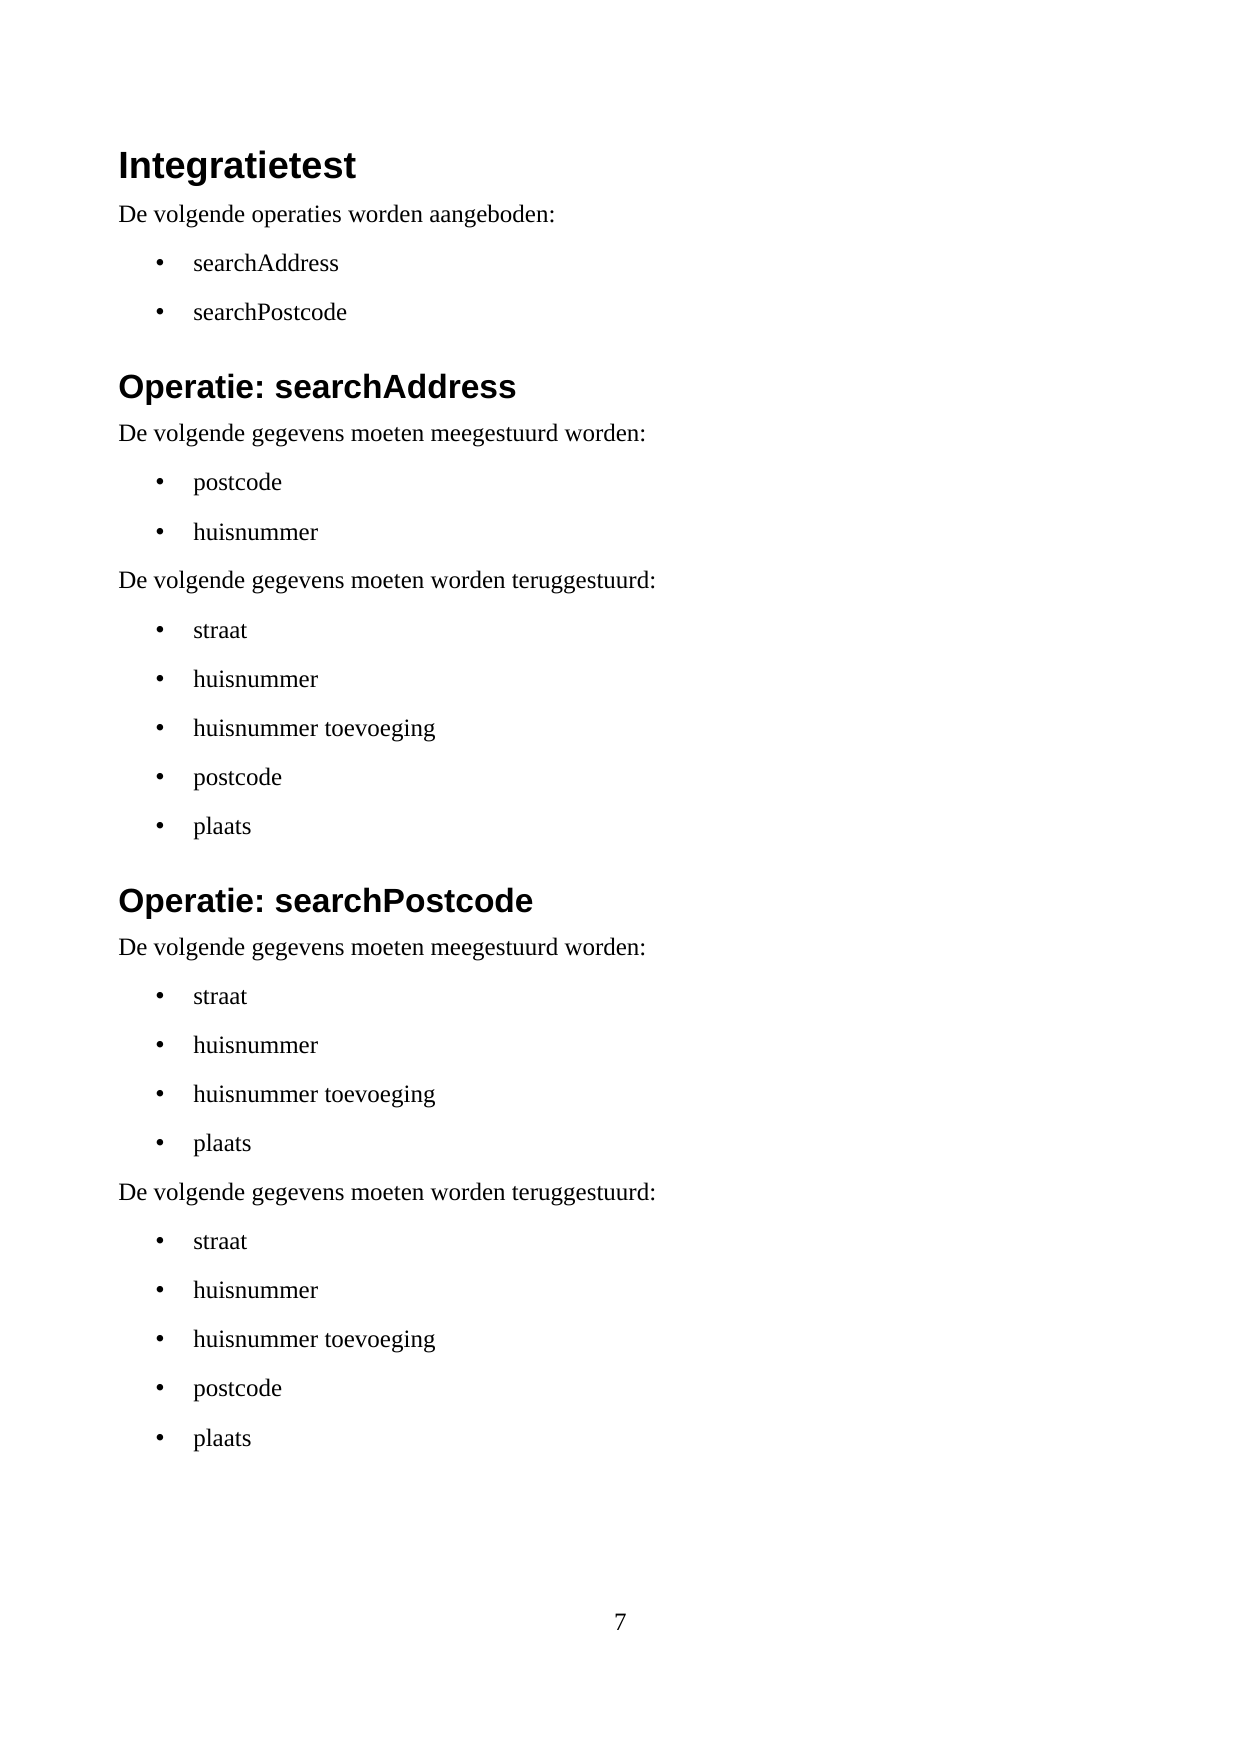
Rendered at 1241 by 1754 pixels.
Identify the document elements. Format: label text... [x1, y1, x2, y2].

list huisnummer [156, 664, 1122, 692]
subtitle Operatie: searchPostcode [118, 881, 1122, 919]
list plaats [156, 1128, 1122, 1157]
list huisnummer toevoeging [156, 713, 1122, 742]
list straat [156, 615, 1122, 643]
subtitle Operatie: searchAddress [118, 367, 1122, 406]
list huisnummer [156, 1030, 1122, 1059]
list searchAddress [156, 248, 1122, 277]
text De volgende gegevens moeten worden teruggestuurd: [118, 566, 1122, 594]
list huisnummer [156, 517, 1122, 545]
list searchPostcode [156, 297, 1122, 326]
list plaats [156, 1423, 1122, 1451]
list huisnummer toevoeging [156, 1324, 1122, 1353]
list huisnummer [156, 1275, 1122, 1304]
text De volgende gegevens moeten meegestuurd worden: [118, 932, 1122, 961]
list straat [156, 981, 1122, 1010]
list huisnummer toevoeging [156, 1079, 1122, 1108]
list postcode [156, 762, 1122, 791]
text De volgende operaties worden aangeboden: [118, 199, 1122, 228]
subtitle Integratietest [118, 143, 1122, 187]
text De volgende gegevens moeten worden teruggestuurd: [118, 1177, 1122, 1206]
list postcode [156, 1373, 1122, 1402]
text De volgende gegevens moeten meegestuurd worden: [118, 418, 1122, 447]
list postcode [156, 467, 1122, 496]
list plaats [156, 811, 1122, 840]
list straat [156, 1226, 1122, 1255]
